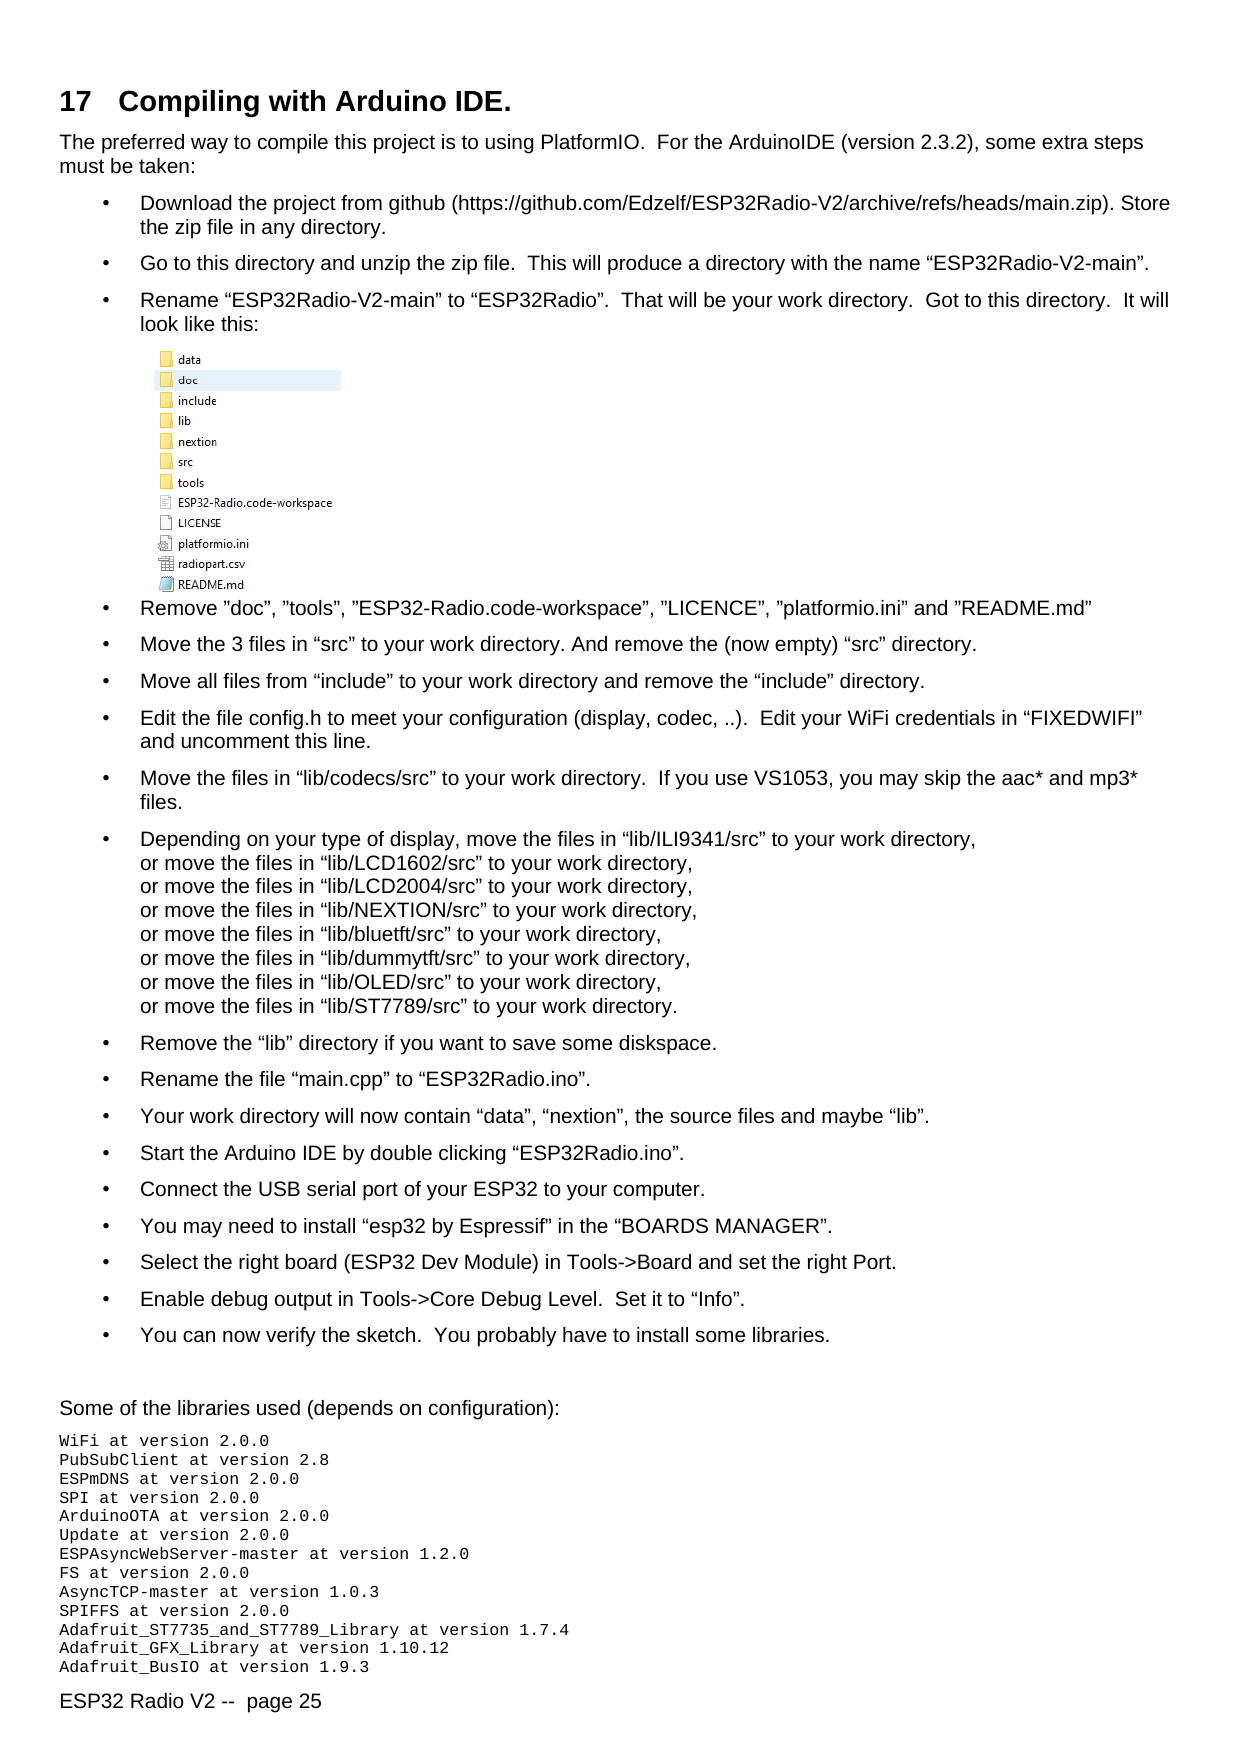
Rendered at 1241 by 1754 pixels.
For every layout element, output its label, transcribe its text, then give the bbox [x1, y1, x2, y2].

text Adafruit_GFX_Library at version 1.10.12 [59, 1640, 1181, 1659]
text Some of the libraries used (depends on configuration): [59, 1396, 1181, 1420]
list You can now verify the sketch. You probably have to install some libraries. [102, 1323, 1181, 1347]
subtitle Compiling with Arduino IDE. [59, 84, 1181, 118]
list Download the project from github (https://github.com/Edzelf/ESP32Radio-V2/archive/refs/heads/main.zip). Store the zip file in any directory. [102, 191, 1181, 238]
list Move the files in “lib/codecs/src” to your work directory. If you use VS1053, you may skip the aac* and mp3* files. [102, 766, 1181, 814]
picture [152, 344, 342, 596]
text ESPmDNS at version 2.0.0 [59, 1470, 1181, 1489]
text PubSubClient at version 2.8 [59, 1451, 1181, 1470]
list Depending on your type of display, move the files in “lib/ILI9341/src” to your work directory, or move the files in “lib/LCD1602/src” to your work directory, or move the files in “lib/LCD2004/src” to your work directory, or move the files in “lib/NEXTION/src” to your work directory, or move the files in “lib/bluetft/src” to your work directory, or move the files in “lib/dummytft/src” to your work directory, or move the files in “lib/OLED/src” to your work directory, or move the files in “lib/ST7789/src” to your work directory. [102, 826, 1181, 1018]
list Select the right board (ESP32 Dev Module) in Tools->Board and set the right Port. [102, 1250, 1181, 1274]
list Remove the “lib” directory if you want to save some diskspace. [102, 1031, 1181, 1055]
text Adafruit_BusIO at version 1.9.3 [59, 1659, 1181, 1678]
text Adafruit_ST7735_and_ST7789_Library at version 1.7.4 [59, 1621, 1181, 1640]
list Move all files from “include” to your work directory and remove the “include” directory. [102, 669, 1181, 693]
list Start the Arduino IDE by double clicking “ESP32Radio.ino”. [102, 1140, 1181, 1164]
text SPI at version 2.0.0 [59, 1489, 1181, 1508]
list Connect the USB serial port of your ESP32 to your computer. [102, 1177, 1181, 1201]
list Edit the file config.h to meet your configuration (display, codec, ..). Edit your WiFi credentials in “FIXEDWIFI” and uncomment this line. [102, 705, 1181, 753]
text FS at version 2.0.0 [59, 1564, 1181, 1583]
text AsyncTCP-master at version 1.0.3 [59, 1583, 1181, 1602]
list Rename “ESP32Radio-V2-main” to “ESP32Radio”. That will be your work directory. Got to this directory. It will look like this: [102, 288, 1181, 336]
list Move the 3 files in “src” to your work directory. And remove the (now empty) “src” directory. [102, 632, 1181, 656]
list Go to this directory and unzip the zip file. This will produce a directory with the name “ESP32Radio-V2-main”. [102, 251, 1181, 275]
text Update at version 2.0.0 [59, 1527, 1181, 1546]
list Your work directory will now contain “data”, “nextion”, the source files and maybe “lib”. [102, 1104, 1181, 1128]
text ArduinoOTA at version 2.0.0 [59, 1508, 1181, 1527]
text ESPAsyncWebServer-master at version 1.2.0 [59, 1546, 1181, 1564]
text WiFi at version 2.0.0 [59, 1433, 1181, 1451]
list Enable debug output in Tools->Core Debug Level. Set it to “Info”. [102, 1287, 1181, 1311]
list You may need to install “esp32 by Espressif” in the “BOARDS MANAGER”. [102, 1213, 1181, 1237]
list Remove ”doc”, ”tools”, ”ESP32-Radio.code-workspace”, ”LICENCE”, ”platformio.ini” and ”README.md” [102, 348, 1181, 620]
text The preferred way to compile this project is to using PlatformIO. For the ArduinoIDE (version 2.3.2), some extra steps must be taken: [59, 130, 1181, 178]
list Rename the file “main.cpp” to “ESP32Radio.ino”. [102, 1067, 1181, 1091]
text SPIFFS at version 2.0.0 [59, 1602, 1181, 1621]
